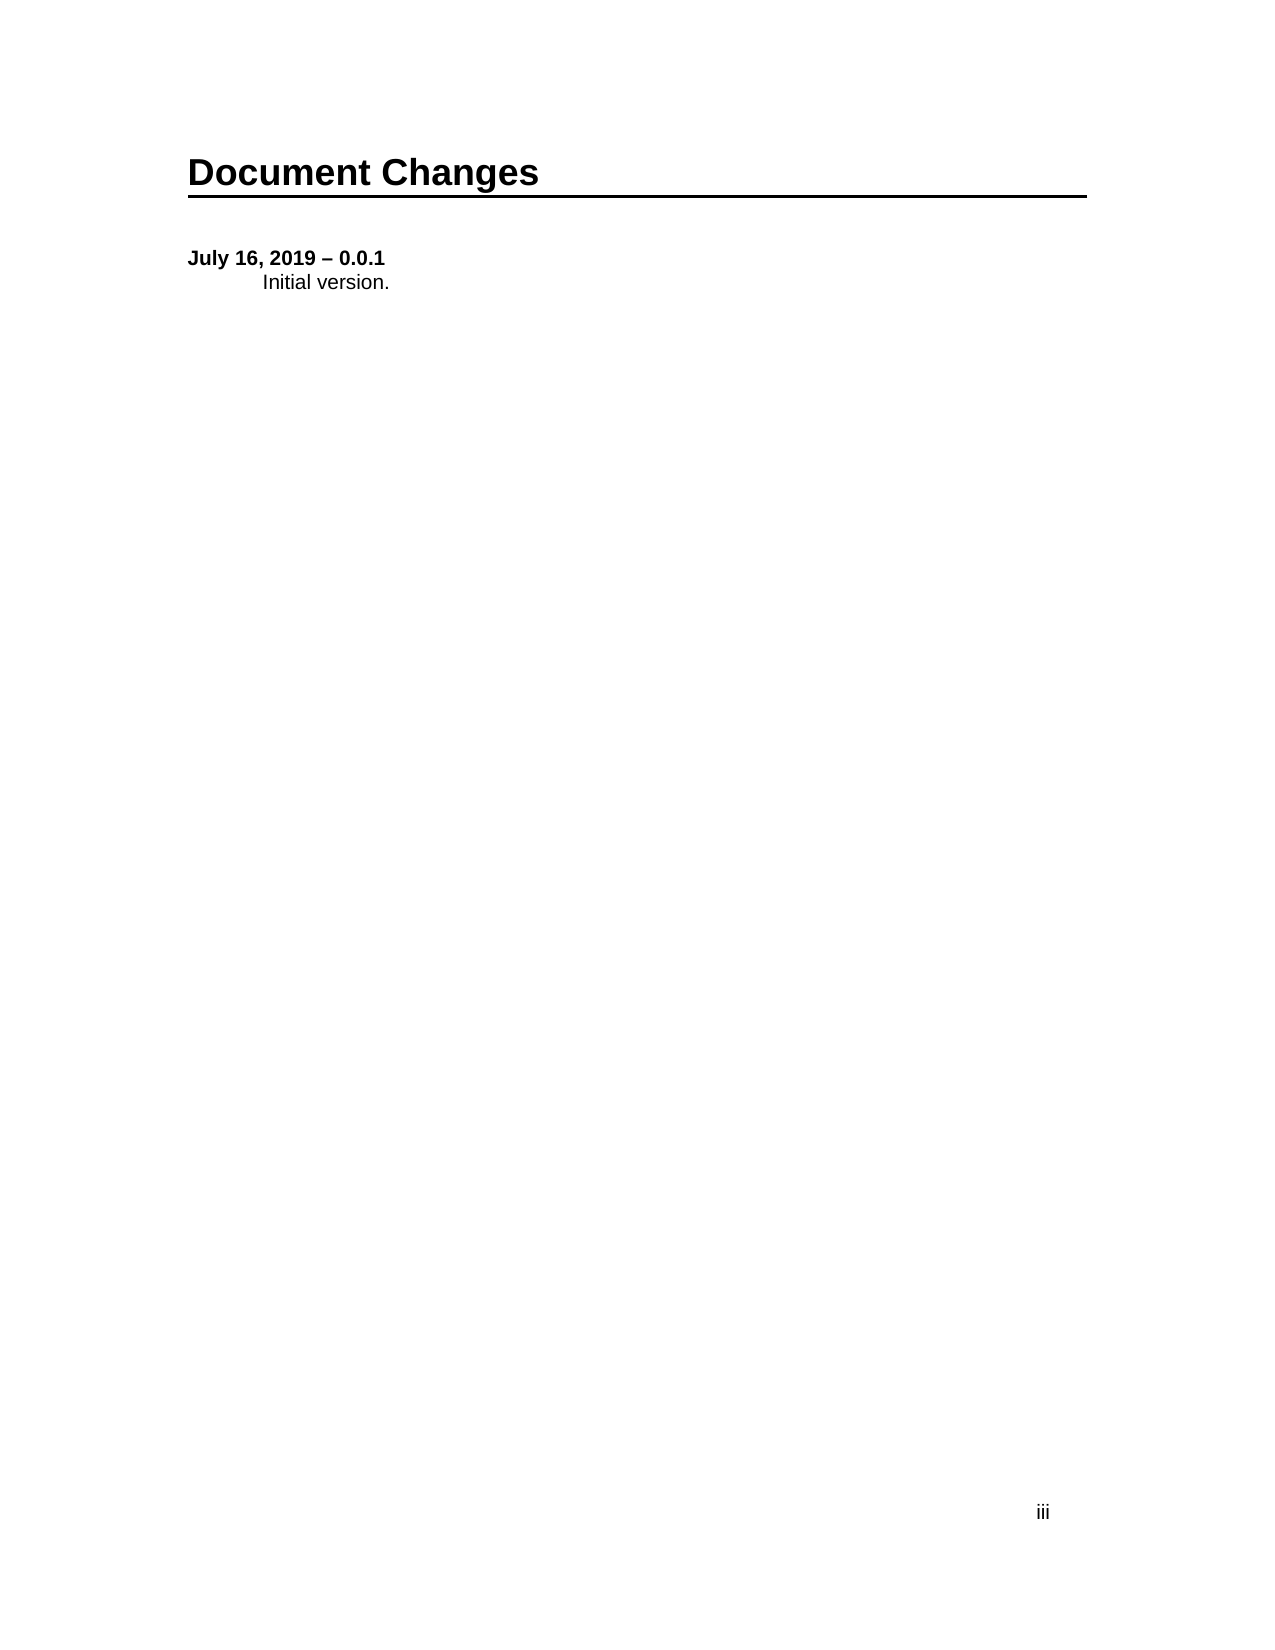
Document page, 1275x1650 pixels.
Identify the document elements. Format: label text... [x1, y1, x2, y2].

text July 16, 2019 – 0.0.1 [187, 246, 1087, 270]
text Document Changes [187, 150, 1087, 198]
text Initial version. [187, 270, 1087, 294]
